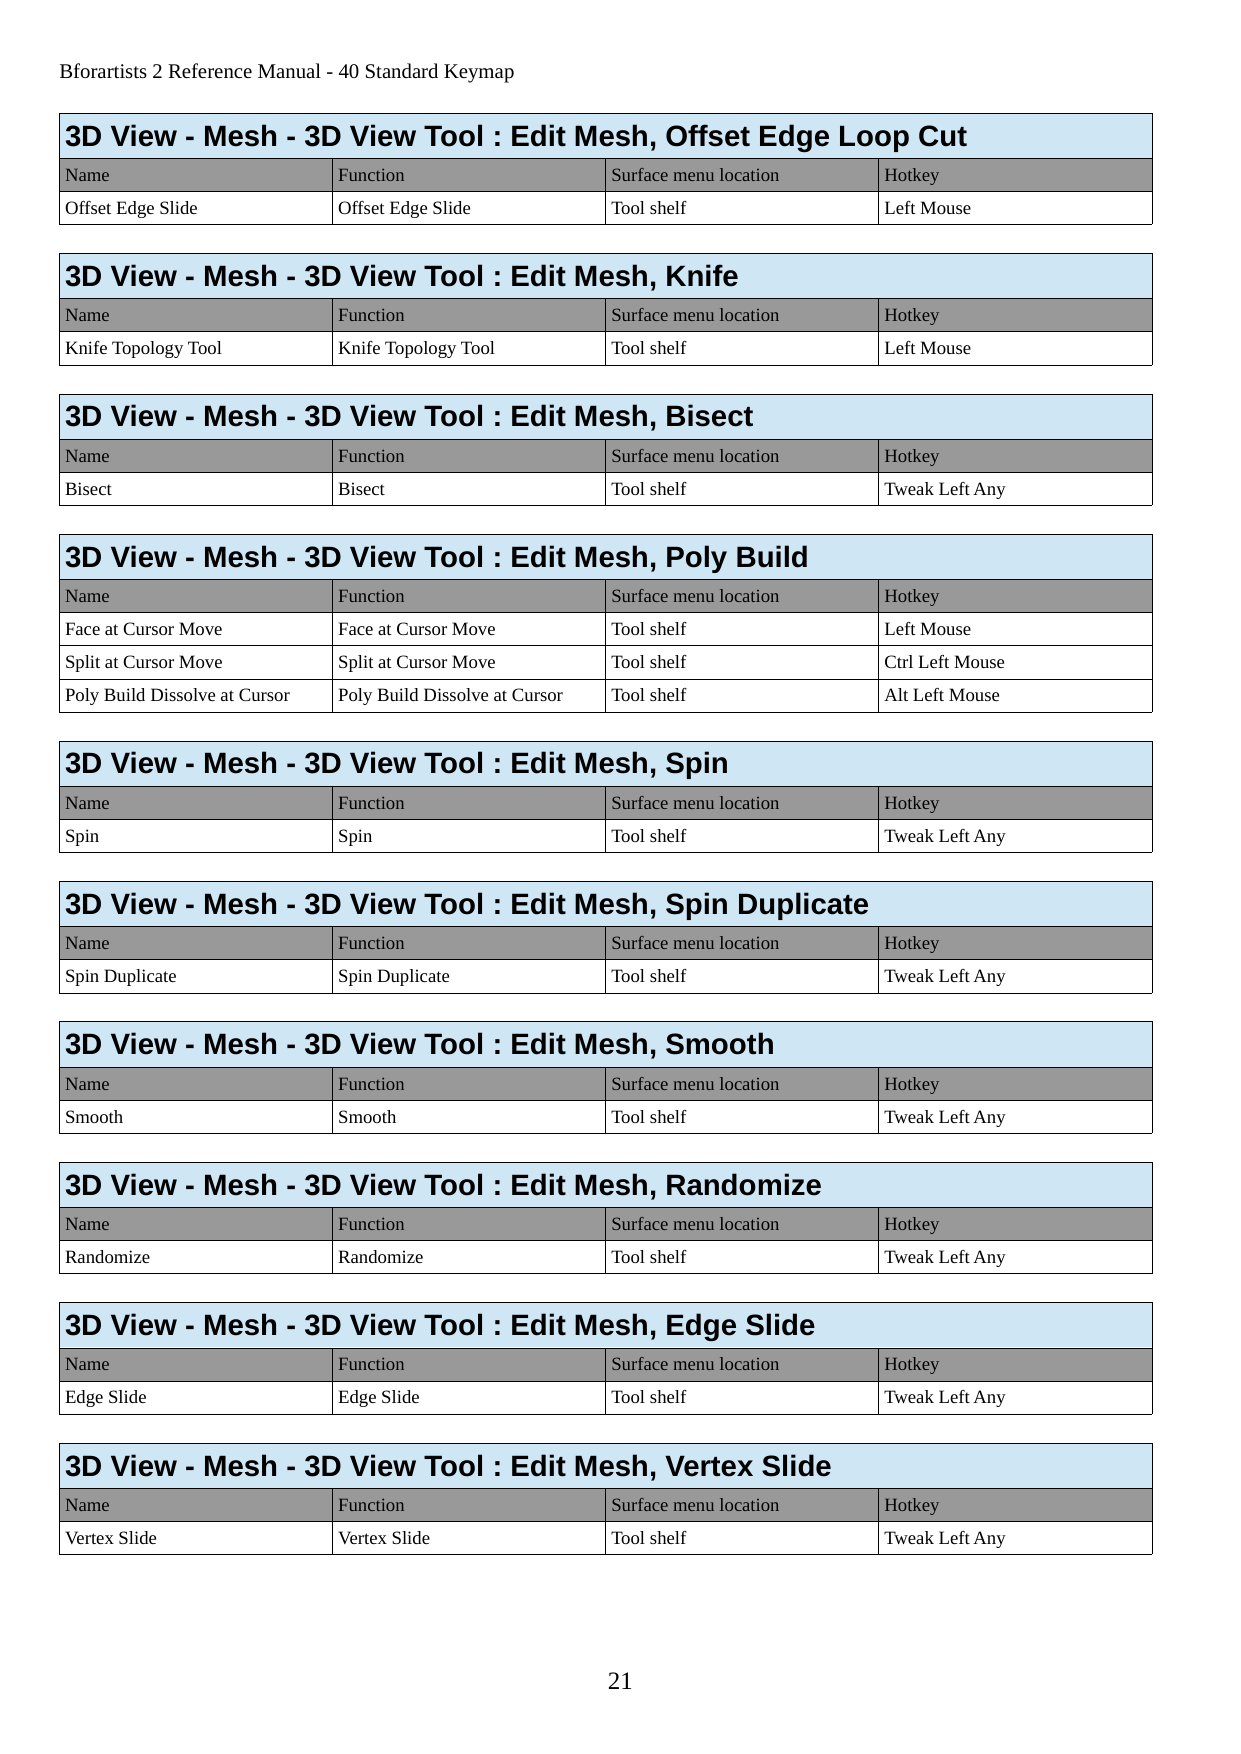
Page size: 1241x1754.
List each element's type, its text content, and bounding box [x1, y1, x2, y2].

table_cell Name [60, 927, 332, 959]
table_header 3D View - Mesh - 3D View Tool : Edit Mesh, Randomize [60, 1163, 1152, 1207]
table_cell Spin [60, 820, 332, 852]
table_cell Offset Edge Slide [333, 192, 605, 224]
table_cell Split at Cursor Move [60, 646, 332, 678]
table_cell Tweak Left Any [879, 1382, 1152, 1414]
table_cell Function [333, 927, 605, 959]
table_cell Knife Topology Tool [333, 332, 605, 364]
table_cell Tool shelf [606, 192, 878, 224]
table_header 3D View - Mesh - 3D View Tool : Edit Mesh, Knife [60, 254, 1152, 298]
table_cell Tool shelf [606, 960, 878, 992]
table_cell Tweak Left Any [879, 820, 1152, 852]
table_cell Ctrl Left Mouse [879, 646, 1152, 678]
table_cell Function [333, 299, 605, 331]
table_cell Function [333, 1068, 605, 1100]
table_cell Function [333, 580, 605, 612]
table_cell Poly Build Dissolve at Cursor [333, 680, 605, 712]
table_cell Hotkey [879, 1349, 1152, 1381]
table_cell Face at Cursor Move [333, 613, 605, 645]
table_cell Tool shelf [606, 613, 878, 645]
table_cell Hotkey [879, 580, 1152, 612]
table_cell Tool shelf [606, 646, 878, 678]
table_cell Name [60, 1489, 332, 1521]
table_cell Randomize [333, 1241, 605, 1273]
table_cell Tweak Left Any [879, 1522, 1152, 1554]
table_cell Name [60, 299, 332, 331]
table_cell Hotkey [879, 159, 1152, 191]
table_cell Tweak Left Any [879, 960, 1152, 992]
table_cell Name [60, 787, 332, 819]
table_cell Tool shelf [606, 332, 878, 364]
table_cell Name [60, 1068, 332, 1100]
table_cell Surface menu location [606, 1068, 878, 1100]
table_cell Hotkey [879, 927, 1152, 959]
table_cell Left Mouse [879, 192, 1152, 224]
table_cell Name [60, 1208, 332, 1240]
table_cell Smooth [60, 1101, 332, 1133]
table_cell Tweak Left Any [879, 473, 1152, 505]
table_header 3D View - Mesh - 3D View Tool : Edit Mesh, Offset Edge Loop Cut [60, 114, 1152, 158]
table_cell Tool shelf [606, 1522, 878, 1554]
table_cell Tool shelf [606, 473, 878, 505]
table_cell Function [333, 787, 605, 819]
table_cell Randomize [60, 1241, 332, 1273]
table_header 3D View - Mesh - 3D View Tool : Edit Mesh, Smooth [60, 1022, 1152, 1067]
table_cell Spin Duplicate [333, 960, 605, 992]
table_cell Surface menu location [606, 1208, 878, 1240]
table_cell Split at Cursor Move [333, 646, 605, 678]
table_cell Name [60, 440, 332, 472]
table_header 3D View - Mesh - 3D View Tool : Edit Mesh, Spin [60, 742, 1152, 786]
table_cell Surface menu location [606, 440, 878, 472]
table_cell Surface menu location [606, 299, 878, 331]
table_cell Spin Duplicate [60, 960, 332, 992]
table_cell Surface menu location [606, 787, 878, 819]
table_cell Poly Build Dissolve at Cursor [60, 680, 332, 712]
table_cell Surface menu location [606, 927, 878, 959]
table_cell Alt Left Mouse [879, 680, 1152, 712]
table_cell Function [333, 440, 605, 472]
table_cell Spin [333, 820, 605, 852]
table_cell Surface menu location [606, 159, 878, 191]
table_cell Hotkey [879, 1068, 1152, 1100]
table_cell Bisect [333, 473, 605, 505]
table_header 3D View - Mesh - 3D View Tool : Edit Mesh, Bisect [60, 395, 1152, 439]
table_cell Left Mouse [879, 332, 1152, 364]
table_cell Smooth [333, 1101, 605, 1133]
table_cell Hotkey [879, 787, 1152, 819]
table_header 3D View - Mesh - 3D View Tool : Edit Mesh, Poly Build [60, 535, 1152, 579]
table_cell Tool shelf [606, 680, 878, 712]
table_cell Left Mouse [879, 613, 1152, 645]
table_cell Vertex Slide [333, 1522, 605, 1554]
table_cell Vertex Slide [60, 1522, 332, 1554]
table_cell Hotkey [879, 1489, 1152, 1521]
table_cell Tool shelf [606, 820, 878, 852]
table_cell Function [333, 159, 605, 191]
table_cell Tool shelf [606, 1241, 878, 1273]
table_cell Name [60, 159, 332, 191]
table_cell Function [333, 1489, 605, 1521]
table_cell Tool shelf [606, 1382, 878, 1414]
table_cell Edge Slide [333, 1382, 605, 1414]
table_cell Hotkey [879, 299, 1152, 331]
table_header 3D View - Mesh - 3D View Tool : Edit Mesh, Vertex Slide [60, 1444, 1152, 1488]
table_cell Tool shelf [606, 1101, 878, 1133]
table_cell Surface menu location [606, 580, 878, 612]
table_header 3D View - Mesh - 3D View Tool : Edit Mesh, Spin Duplicate [60, 882, 1152, 926]
table_cell Tweak Left Any [879, 1241, 1152, 1273]
table_cell Edge Slide [60, 1382, 332, 1414]
table_cell Surface menu location [606, 1349, 878, 1381]
table_cell Face at Cursor Move [60, 613, 332, 645]
table_cell Function [333, 1349, 605, 1381]
table_cell Knife Topology Tool [60, 332, 332, 364]
table_cell Offset Edge Slide [60, 192, 332, 224]
table_cell Surface menu location [606, 1489, 878, 1521]
table_cell Name [60, 580, 332, 612]
table_cell Hotkey [879, 1208, 1152, 1240]
table_cell Name [60, 1349, 332, 1381]
table_header 3D View - Mesh - 3D View Tool : Edit Mesh, Edge Slide [60, 1303, 1152, 1347]
table_cell Function [333, 1208, 605, 1240]
table_cell Tweak Left Any [879, 1101, 1152, 1133]
table_cell Bisect [60, 473, 332, 505]
table_cell Hotkey [879, 440, 1152, 472]
